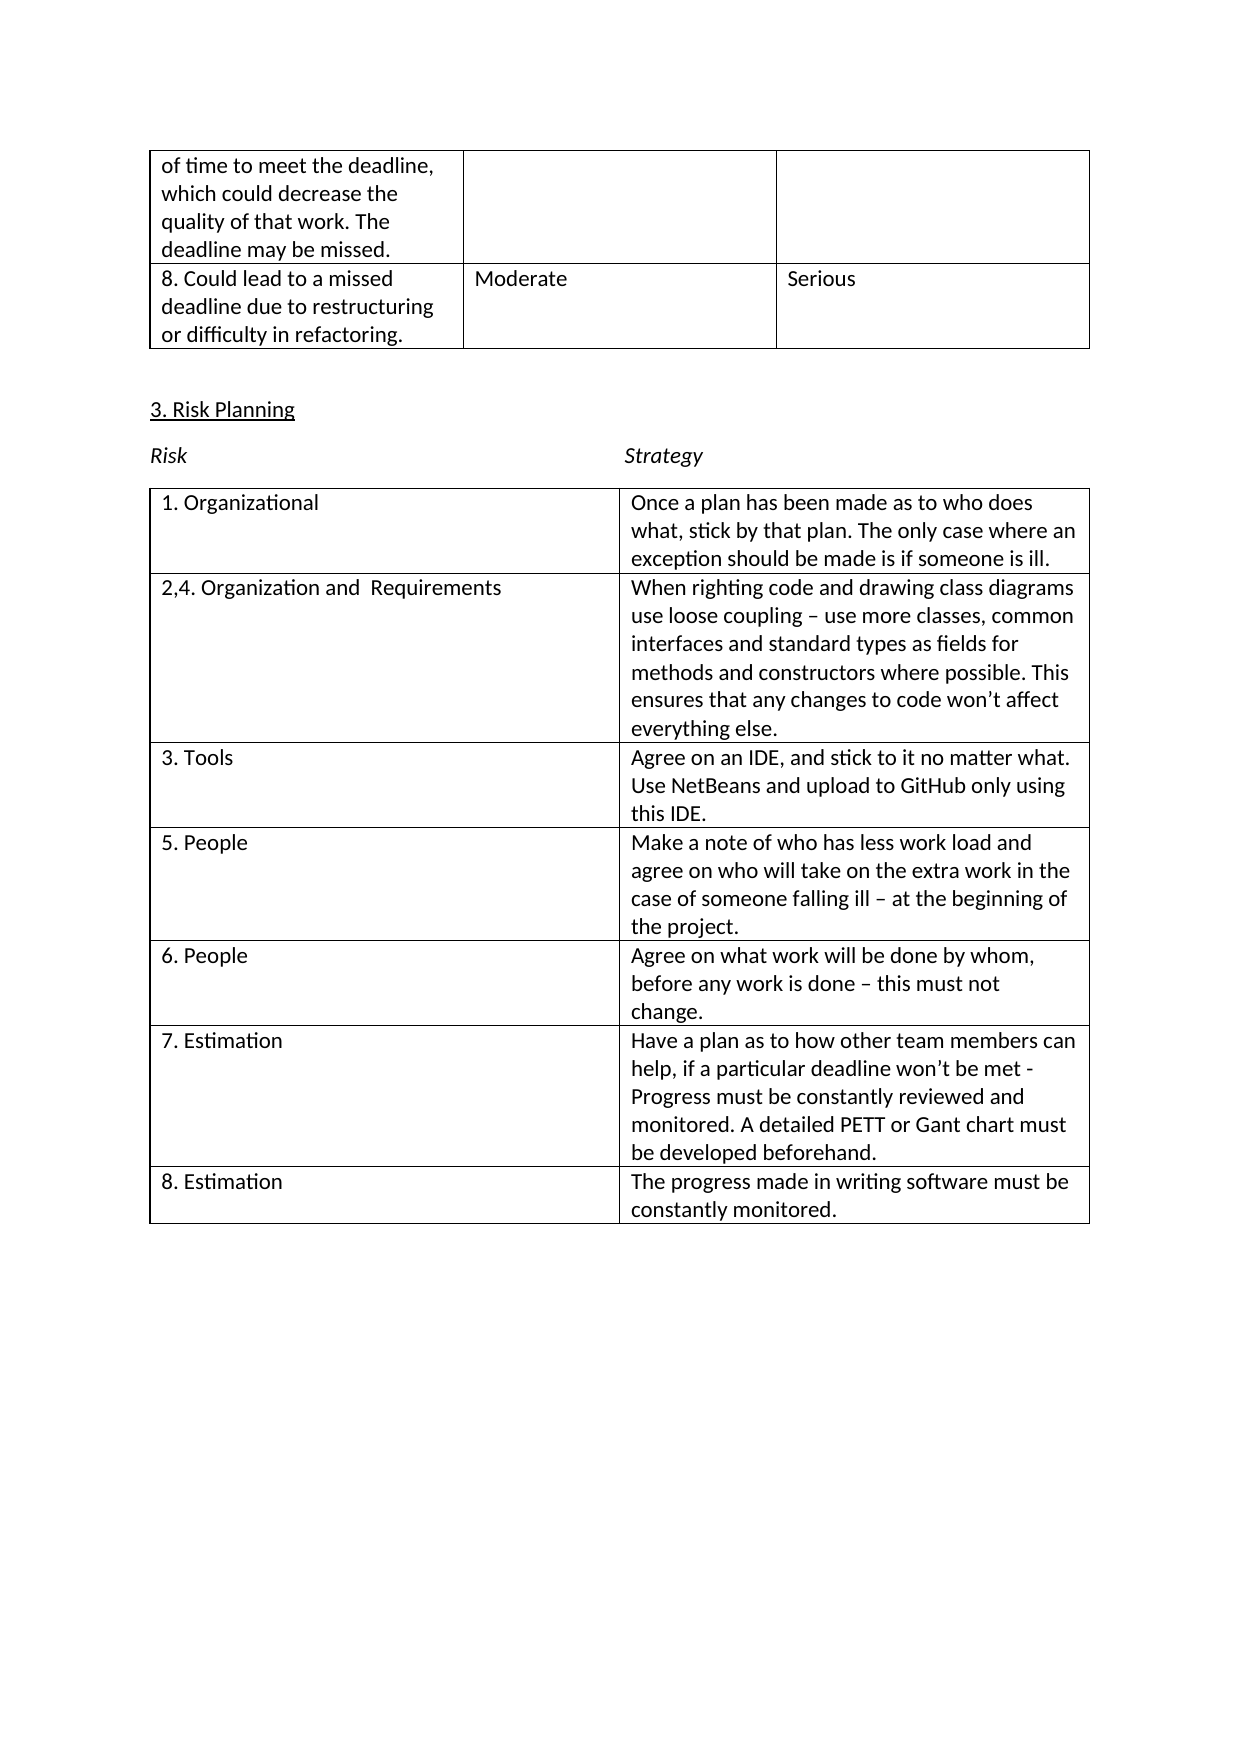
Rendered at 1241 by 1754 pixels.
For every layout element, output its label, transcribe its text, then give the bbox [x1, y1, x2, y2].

text 3. Risk Planning [150, 395, 1090, 423]
table_cell 8. Could lead to a missed deadline due to restructuring or difficulty in refactoring. [151, 264, 463, 348]
table_cell Make a note of who has less work load and agree on who will take on the extra work in the case of someone falling ill – at the beginning of the project. [620, 828, 1089, 940]
table_cell Have a plan as to how other team members can help, if a particular deadline won’t be met - Progress must be constantly reviewed and monitored. A detailed PETT or Gant chart must be developed beforehand. [620, 1026, 1089, 1166]
table_cell 6. People [151, 941, 619, 1025]
table_cell 3. Tools [151, 743, 619, 827]
table_cell The progress made in writing software must be constantly monitored. [620, 1167, 1089, 1223]
table_cell of time to meet the deadline, which could decrease the quality of that work. The deadline may be missed. [151, 151, 463, 263]
table_cell [777, 151, 1089, 263]
table_cell 8. Estimation [151, 1167, 619, 1223]
table_cell Agree on what work will be done by whom, before any work is done – this must not change. [620, 941, 1089, 1025]
text Risk Strategy [150, 441, 1090, 469]
table_cell Moderate [464, 264, 776, 348]
table_header 1. Organizational [151, 489, 619, 572]
table_cell 7. Estimation [151, 1026, 619, 1166]
table_cell When righting code and drawing class diagrams use loose coupling – use more classes, common interfaces and standard types as fields for methods and constructors where possible. This ensures that any changes to code won’t affect everything else. [620, 574, 1089, 742]
table_cell [464, 151, 776, 263]
table_cell 5. People [151, 828, 619, 940]
table_cell Serious [777, 264, 1089, 348]
table_cell Agree on an IDE, and stick to it no matter what. Use NetBeans and upload to GitHub only using this IDE. [620, 743, 1089, 827]
table_header Once a plan has been made as to who does what, stick by that plan. The only case where an exception should be made is if someone is ill. [620, 489, 1089, 572]
table_cell 2,4. Organization and Requirements [151, 574, 619, 742]
